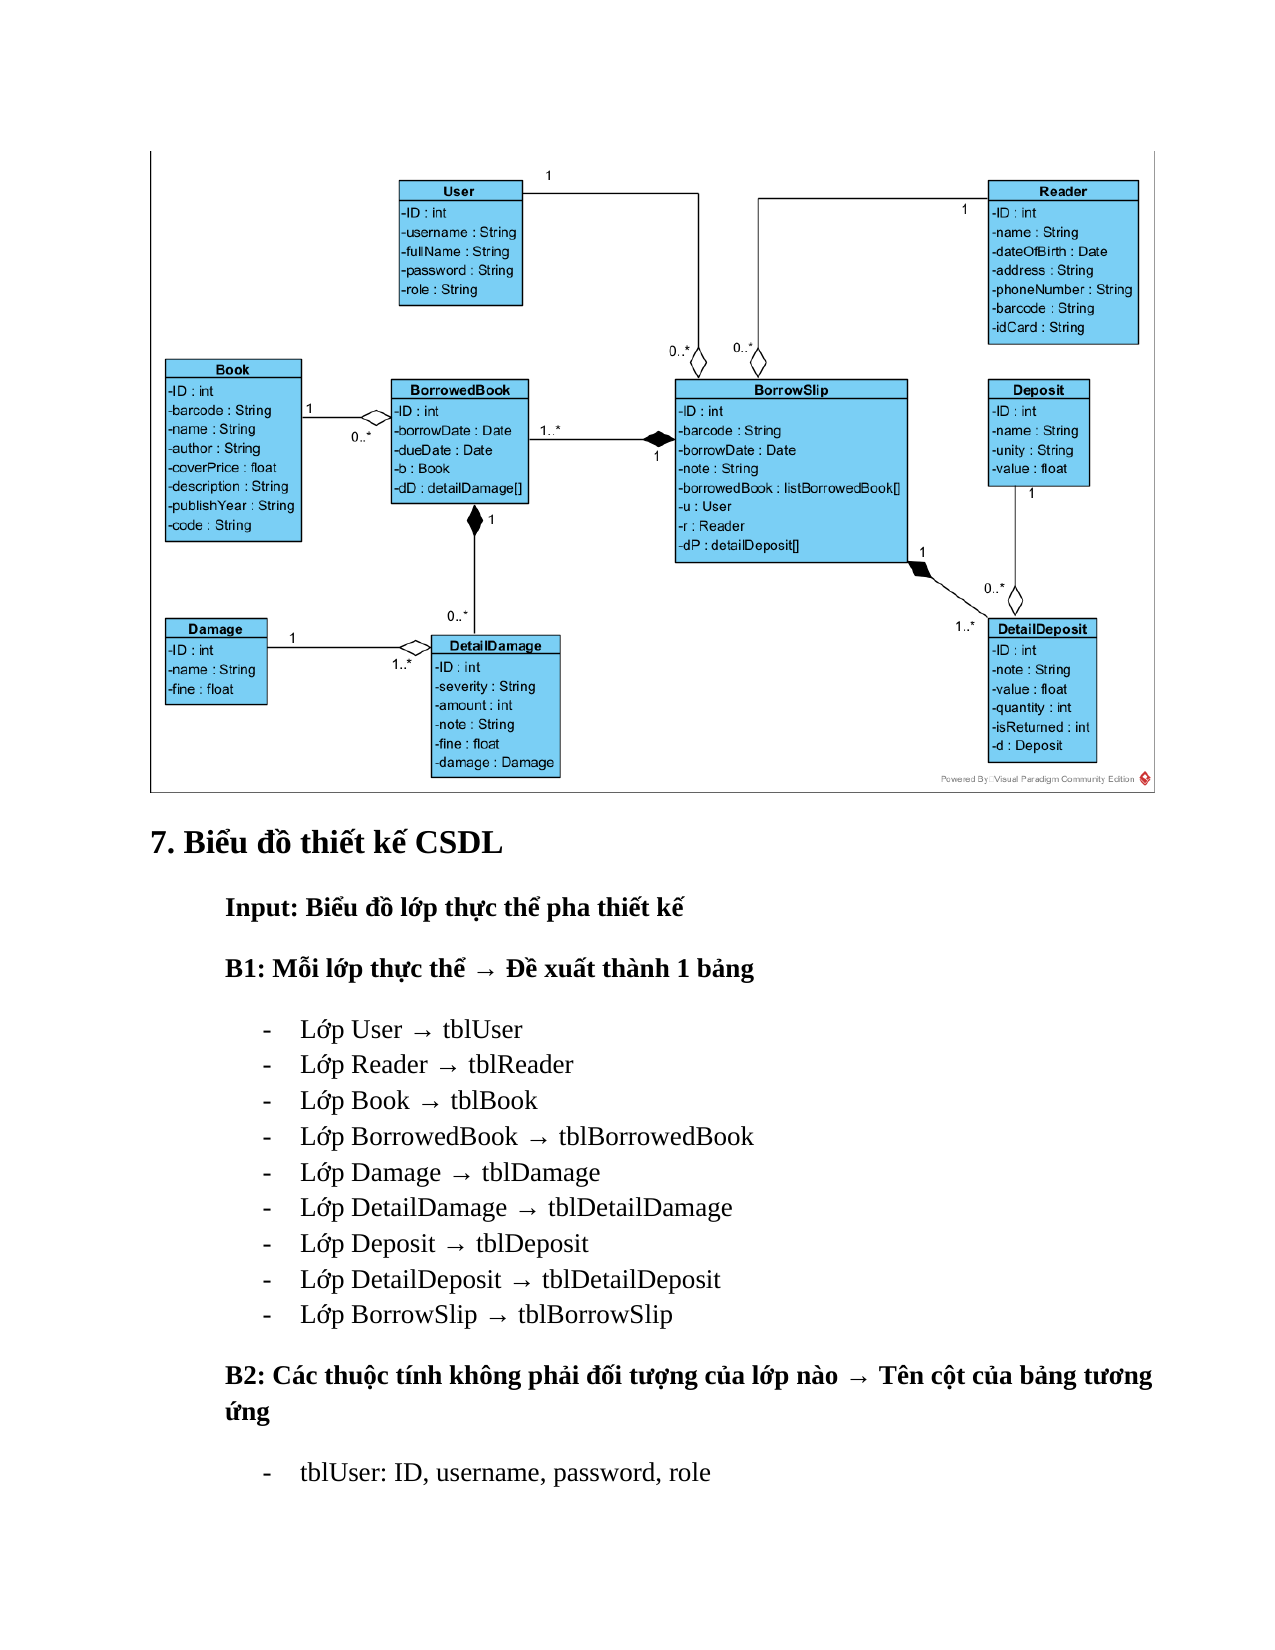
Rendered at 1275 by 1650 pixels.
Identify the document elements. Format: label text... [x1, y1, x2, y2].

list Lớp BorrowSlip → tblBorrowSlip [262, 1299, 1154, 1330]
list Lớp User → tblUser [262, 1013, 1154, 1044]
list Lớp Deposit → tblDeposit [262, 1227, 1154, 1258]
text B2: Các thuộc tính không phải đối tượng của lớp nào → Tên cột của bảng tương ứng [225, 1359, 1154, 1426]
list Lớp DetailDeposit → tblDetailDeposit [262, 1263, 1154, 1294]
picture [150, 151, 1155, 793]
list tblUser: ID, username, password, role [262, 1456, 1154, 1487]
text 7. Biểu đồ thiết kế CSDL [150, 822, 1154, 861]
text Input: Biểu đồ lớp thực thể pha thiết kế [225, 891, 1154, 922]
list Lớp DetailDamage → tblDetailDamage [262, 1191, 1154, 1223]
list Lớp Damage → tblDamage [262, 1156, 1154, 1187]
text B1: Mỗi lớp thực thể → Đề xuất thành 1 bảng [225, 952, 1154, 983]
list Lớp Book → tblBook [262, 1084, 1154, 1115]
list Lớp BorrowedBook → tblBorrowedBook [262, 1120, 1154, 1151]
list Lớp Reader → tblReader [262, 1048, 1154, 1080]
